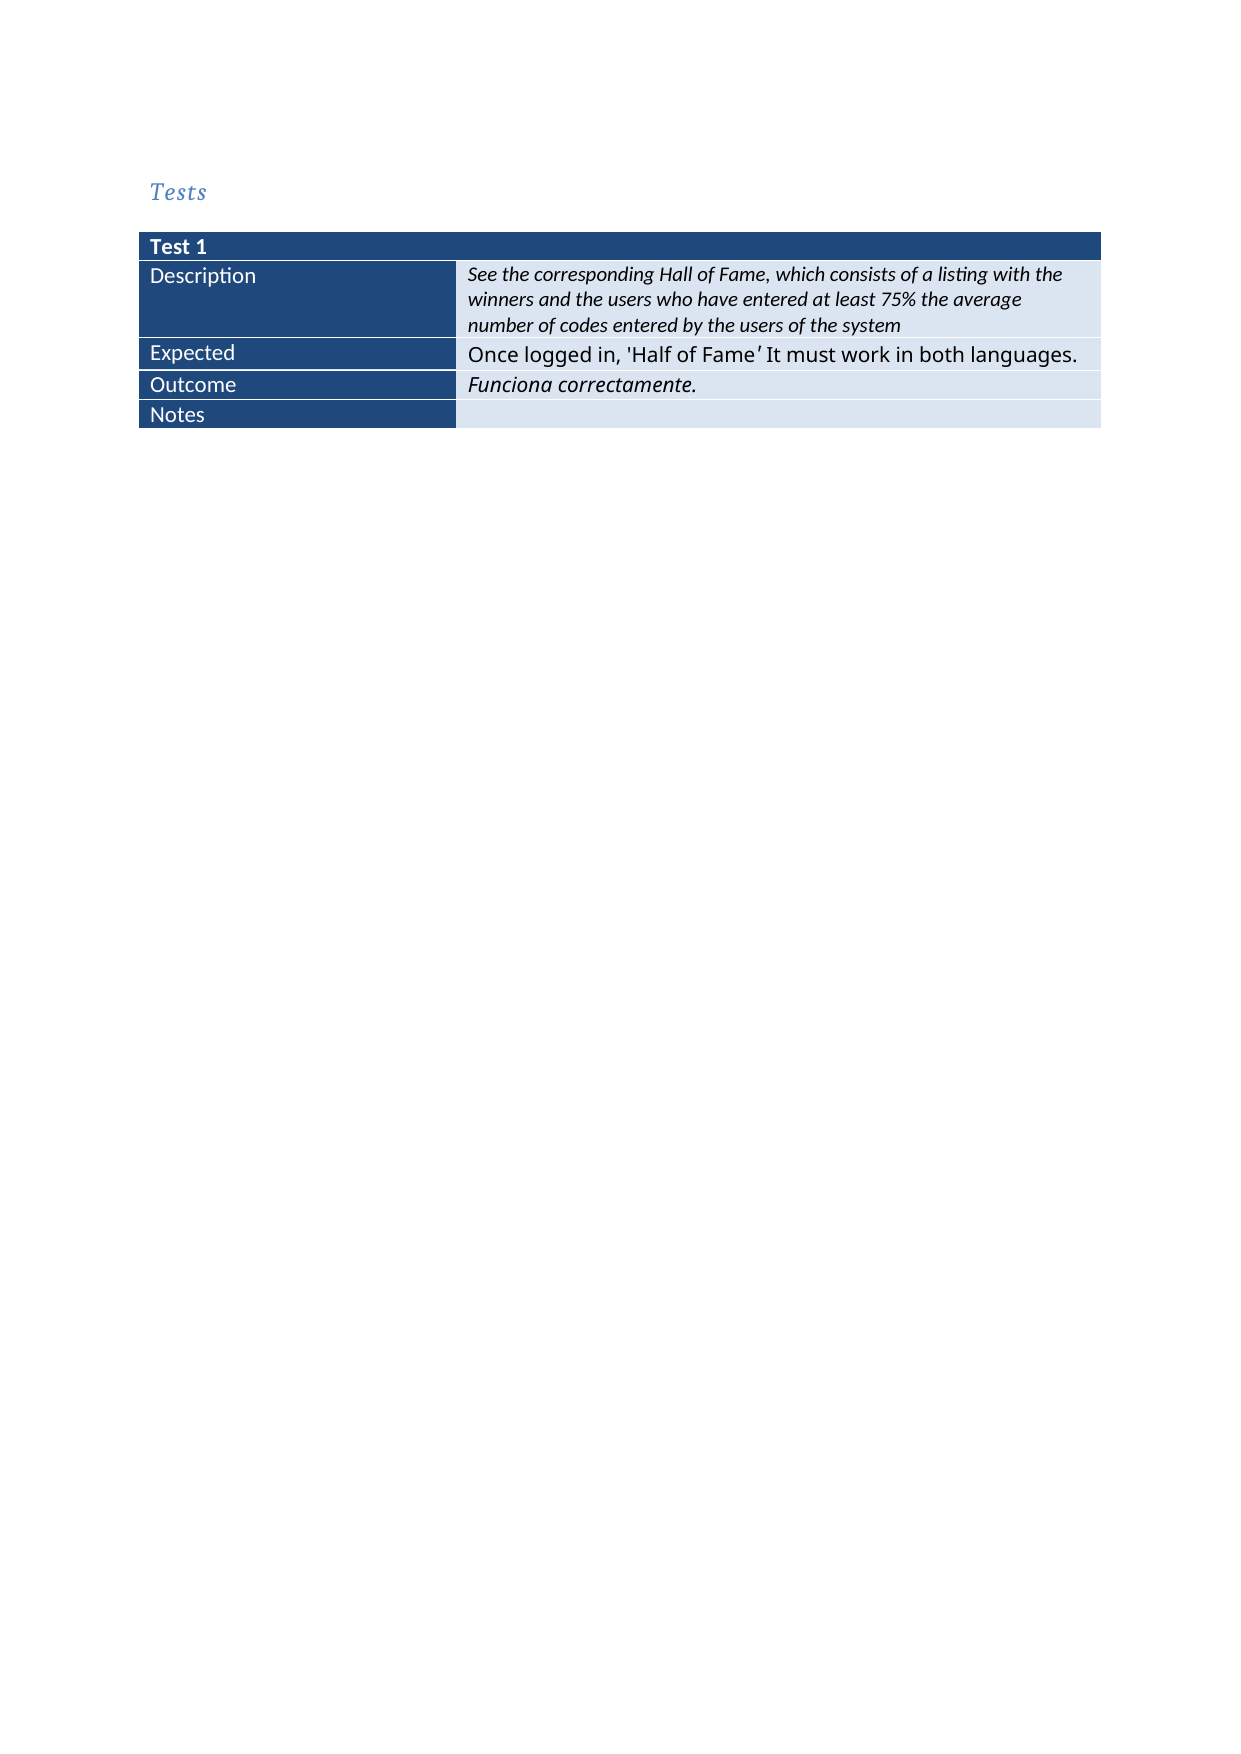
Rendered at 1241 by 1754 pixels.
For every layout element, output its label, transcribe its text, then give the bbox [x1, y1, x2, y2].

table_cell Outcome [139, 371, 456, 399]
table_cell Description [139, 261, 456, 337]
table_cell Once logged in, 'Half of Fame' It must work in both languages. [456, 338, 1101, 369]
table_cell See the corresponding Hall of Fame, which consists of a listing with the winners and the users who have entered at least 75% the average number of codes entered by the users of the system [456, 261, 1101, 337]
table_cell [456, 400, 1101, 428]
table_cell Expected [139, 338, 456, 369]
table_header Test 1 [139, 232, 1101, 260]
table_cell Funciona correctamente. [456, 371, 1101, 399]
table_cell Notes [139, 400, 456, 428]
subtitle Tests [150, 178, 1090, 207]
